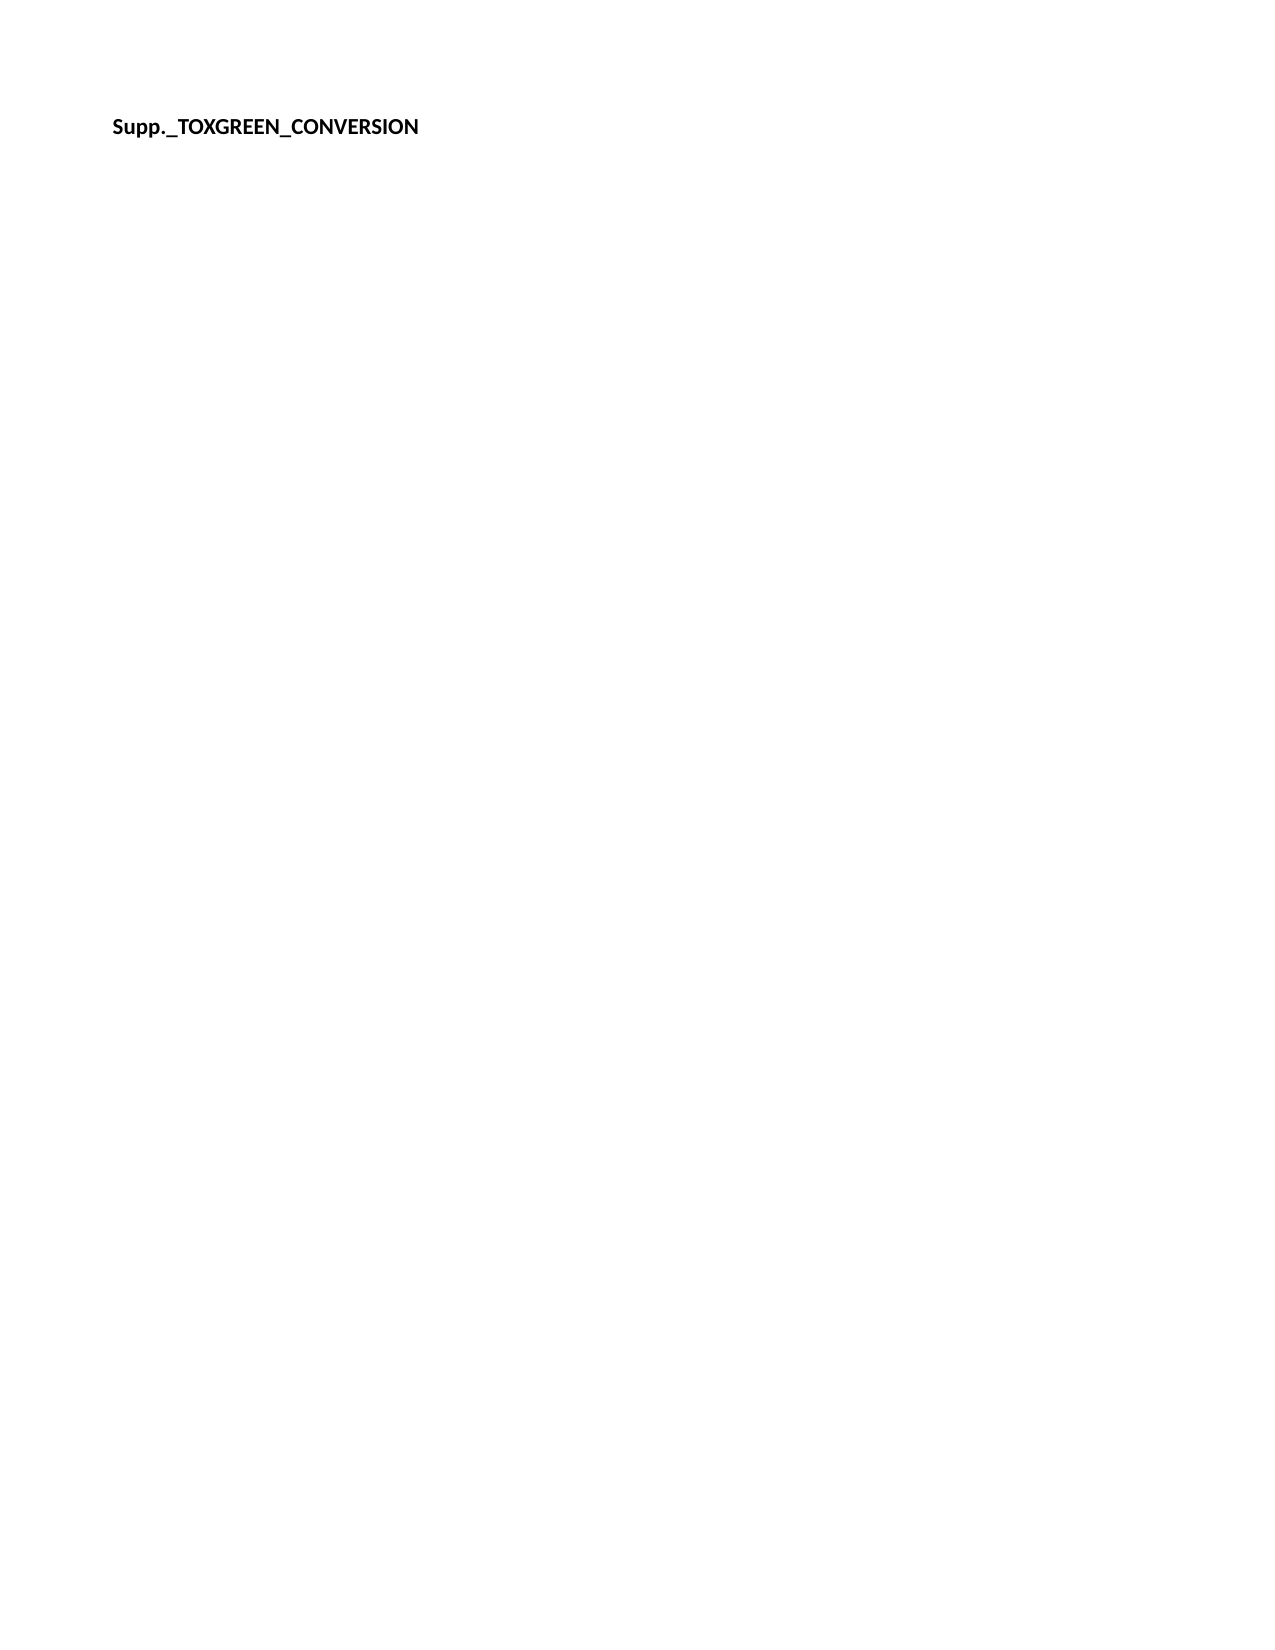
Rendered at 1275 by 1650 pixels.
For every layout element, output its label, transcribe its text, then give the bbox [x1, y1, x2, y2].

text Supp._TOXGREEN_CONVERSION [112, 112, 1162, 141]
